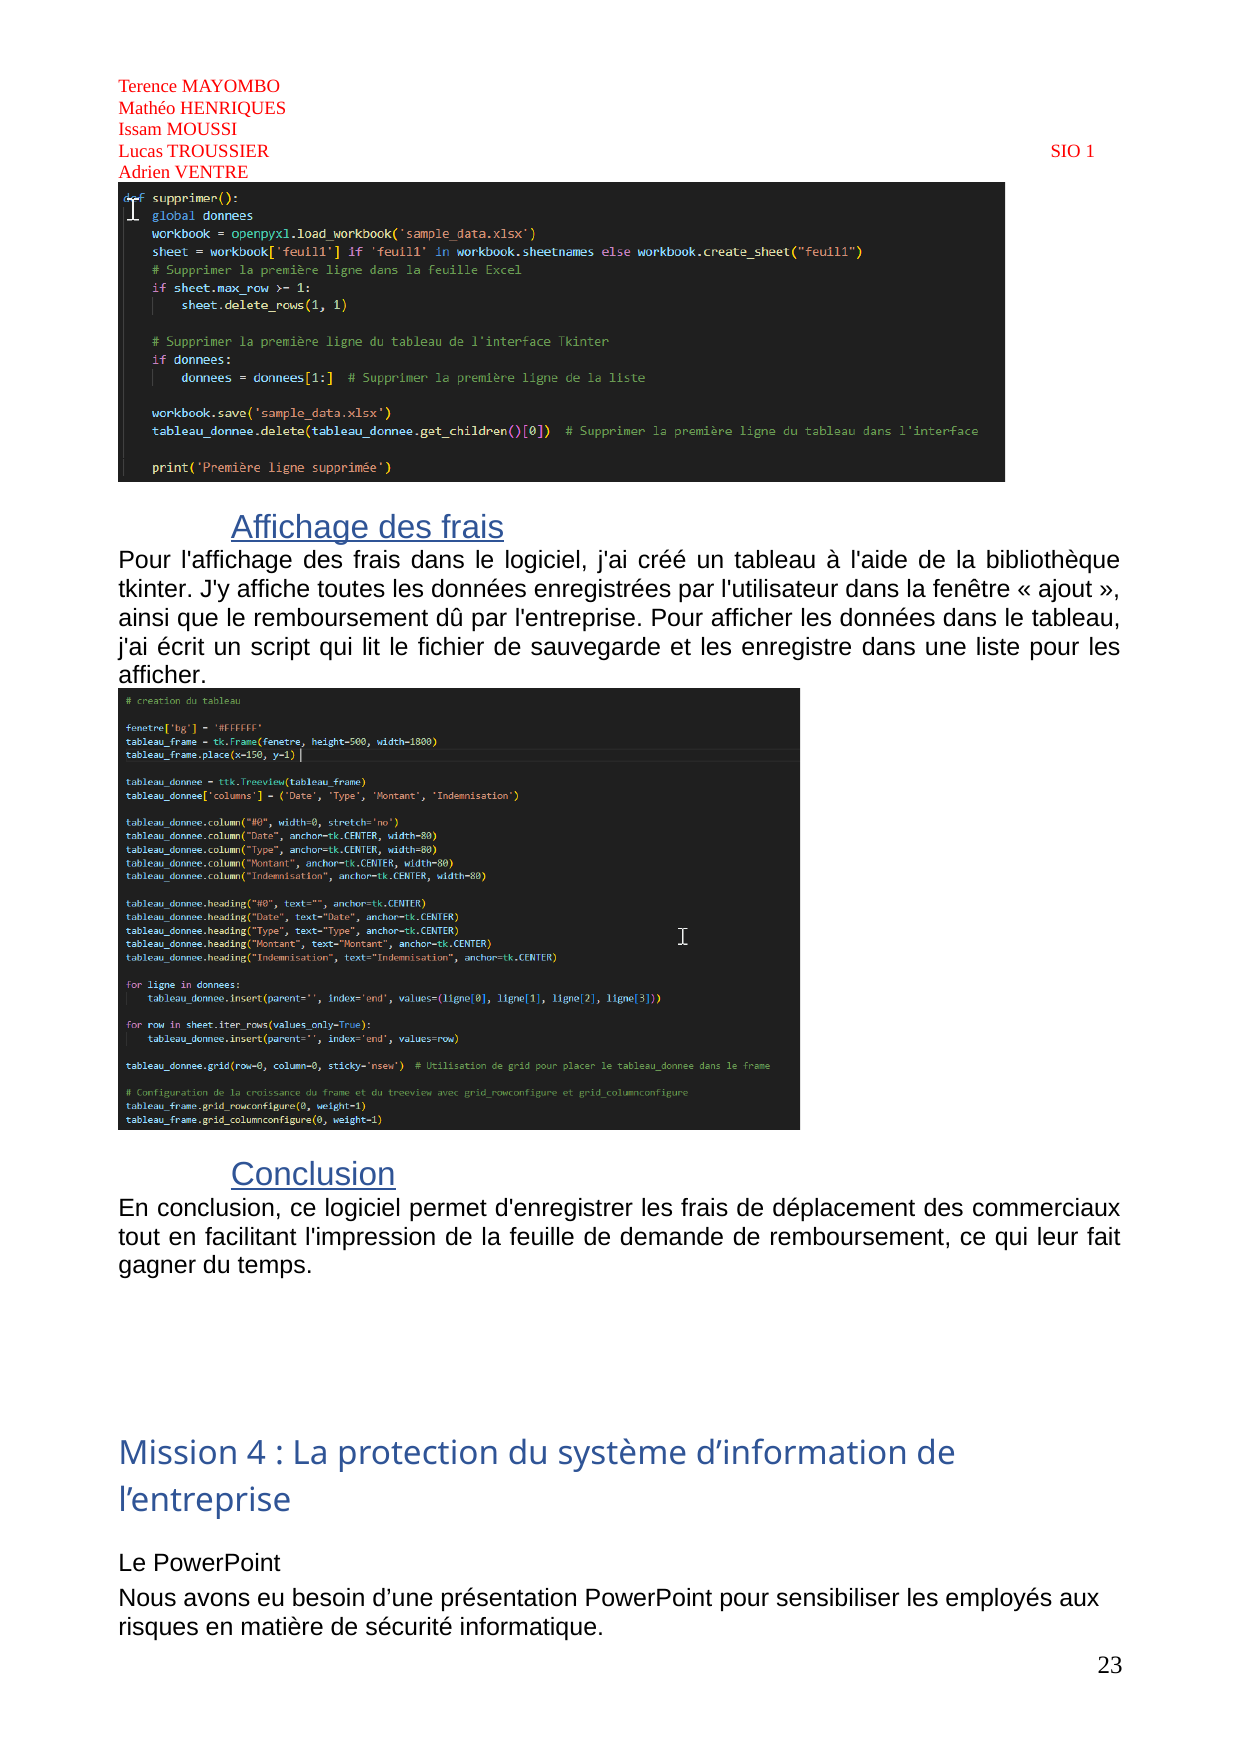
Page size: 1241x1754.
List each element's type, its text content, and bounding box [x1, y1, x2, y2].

text Nous avons eu besoin d’une présentation PowerPoint pour sensibiliser les employés aux risques en matière de sécurité informatique. [118, 1583, 1122, 1641]
subtitle Affichage des frais [231, 507, 1122, 545]
text Pour l'affichage des frais dans le logiciel, j'ai créé un tableau à l'aide de la bibliothèque tkinter. J'y affiche toutes les données enregistrées par l'utilisateur dans la fenêtre « ajout », ainsi que le remboursement dû par l'entreprise. Pour afficher les données dans le tableau, j'ai écrit un script qui lit le fichier de sauvegarde et les enregistre dans une liste pour les afficher. [118, 545, 1122, 689]
subtitle Conclusion [231, 1154, 1122, 1193]
subtitle Mission 4 : La protection du système d’information de l’entreprise [118, 1429, 1122, 1521]
subtitle Le PowerPoint [118, 1548, 1122, 1577]
text En conclusion, ce logiciel permet d'enregistrer les frais de déplacement des commerciaux tout en facilitant l'impression de la feuille de demande de remboursement, ce qui leur fait gagner du temps. [118, 1193, 1122, 1279]
